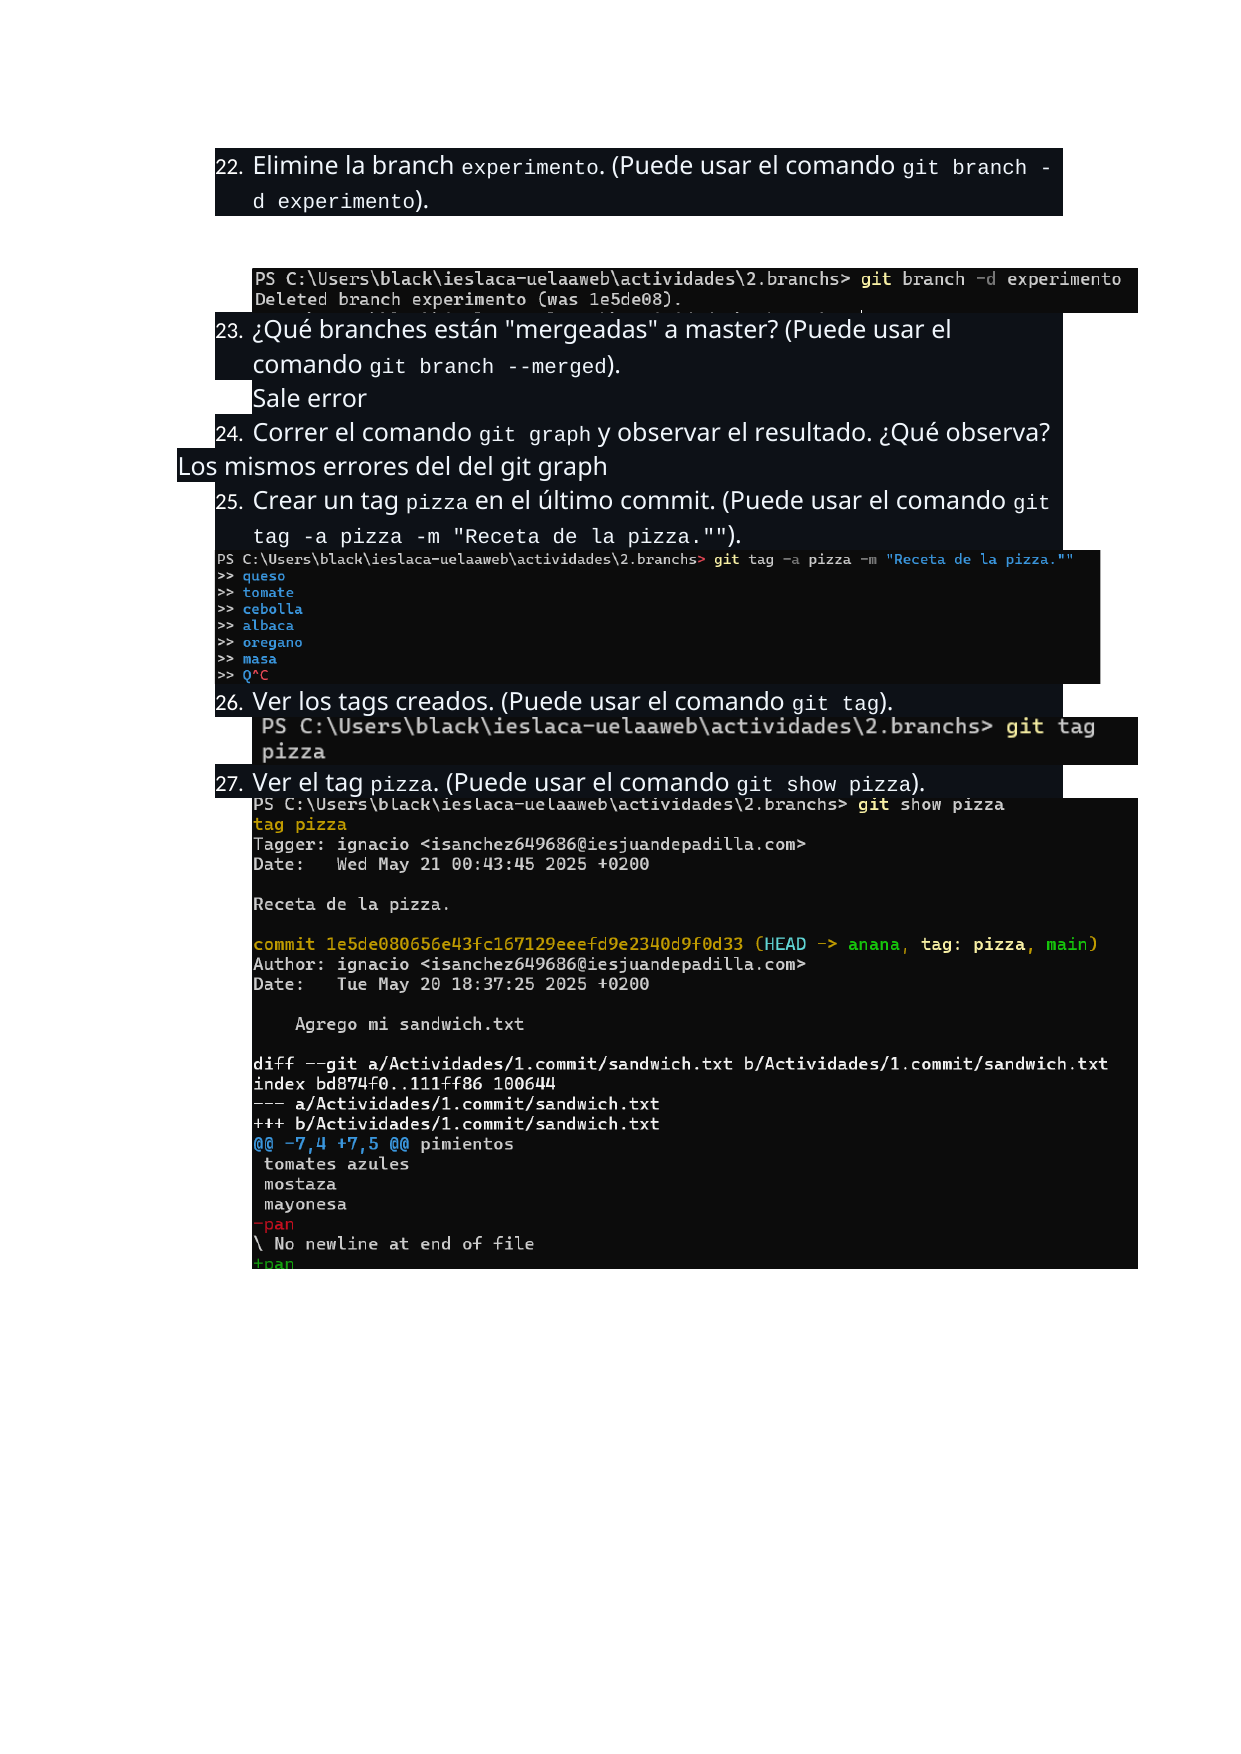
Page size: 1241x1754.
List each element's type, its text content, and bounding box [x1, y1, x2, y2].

list Ver los tags creados. (Puede usar el comando git tag). [215, 684, 1063, 717]
list ¿Qué branches están "mergeadas" a master? (Puede usar el comando git branch --merged). [215, 312, 1063, 380]
text Los mismos errores del del git graph [177, 448, 1063, 482]
list Elimine la branch experimento. (Puede usar el comando git branch -d experimento). [215, 148, 1063, 216]
list Ver el tag pizza. (Puede usar el comando git show pizza). [215, 764, 1063, 798]
list Correr el comando git graph y observar el resultado. ¿Qué observa? [215, 414, 1063, 448]
text Sale error [252, 380, 1063, 414]
list Crear un tag pizza en el último commit. (Puede usar el comando git tag -a pizza -m "Receta de la pizza.""). [215, 482, 1063, 550]
